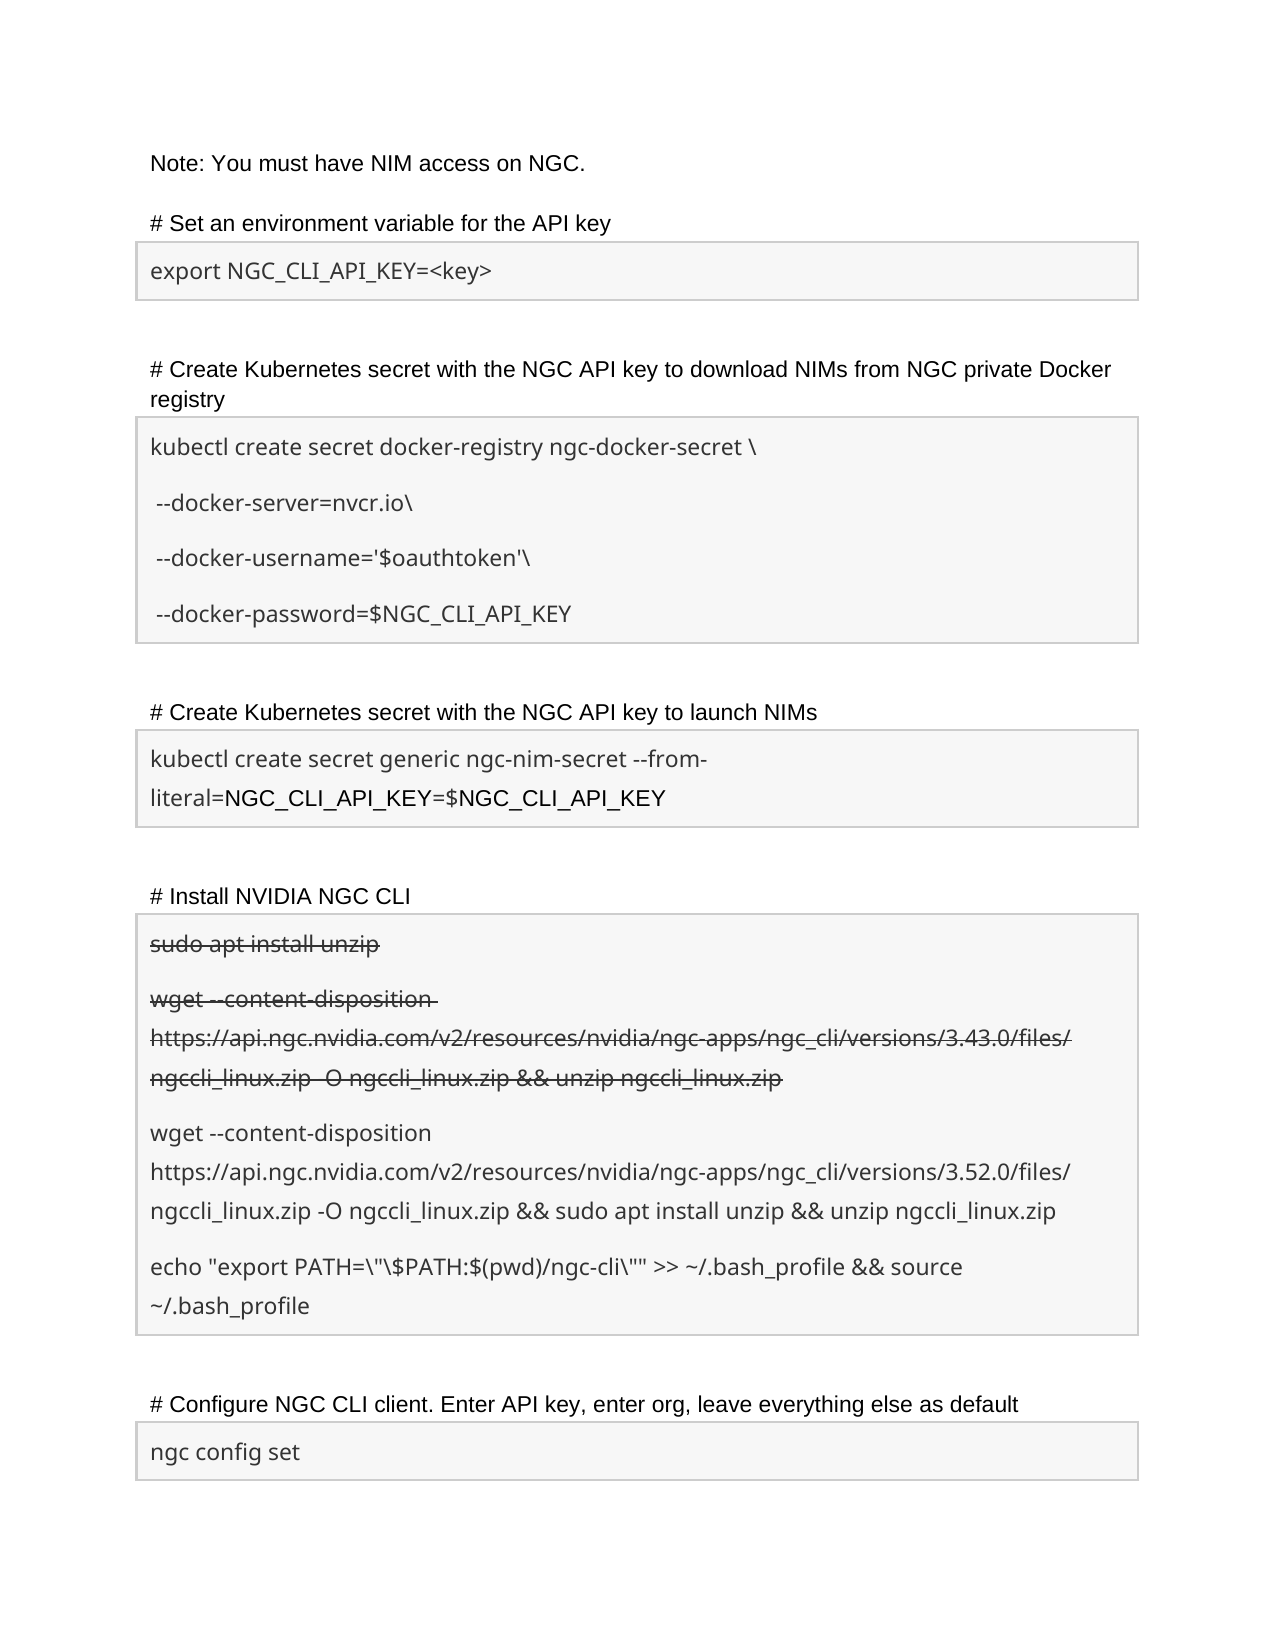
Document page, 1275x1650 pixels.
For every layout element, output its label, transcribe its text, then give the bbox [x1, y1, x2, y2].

text # Configure NGC CLI client. Enter API key, enter org, leave everything else as default [150, 1391, 1125, 1417]
text kubectl create secret generic ngc-nim-secret --from-literal=NGC_CLI_API_KEY=$NGC_CLI_API_KEY [138, 731, 1137, 826]
text wget --content-disposition https://api.ngc.nvidia.com/v2/resources/nvidia/ngc-apps/ngc_cli/versions/3.43.0/files/ngccli_linux.zip -O ngccli_linux.zip && unzip ngccli_linux.zip [138, 969, 1137, 1093]
text --docker-password=$NGC_CLI_API_KEY [138, 583, 1137, 642]
text sudo apt install unzip [138, 915, 1137, 959]
text ngc config set [138, 1423, 1137, 1479]
text # Install NVIDIA NGC CLI [150, 883, 1125, 909]
text # Create Kubernetes secret with the NGC API key to download NIMs from NGC private Docker registry [150, 356, 1125, 412]
text # Create Kubernetes secret with the NGC API key to launch NIMs [150, 698, 1125, 725]
text --docker-username='$oauthtoken'\ [138, 528, 1137, 573]
text echo "export PATH=\"\$PATH:$(pwd)/ngc-cli\"" >> ~/.bash_profile && source ~/.bash_profile [138, 1236, 1137, 1334]
text Note: You must have NIM access on NGC. [150, 150, 1125, 176]
text wget --content-disposition https://api.ngc.nvidia.com/v2/resources/nvidia/ngc-apps/ngc_cli/versions/3.52.0/files/ngccli_linux.zip -O ngccli_linux.zip && sudo apt install unzip && unzip ngccli_linux.zip [138, 1103, 1137, 1227]
text --docker-server=nvcr.io\ [138, 472, 1137, 518]
text kubectl create secret docker-registry ngc-docker-secret \ [138, 418, 1137, 462]
text export NGC_CLI_API_KEY=<key> [138, 243, 1137, 299]
text # Set an environment variable for the API key [150, 210, 1125, 237]
